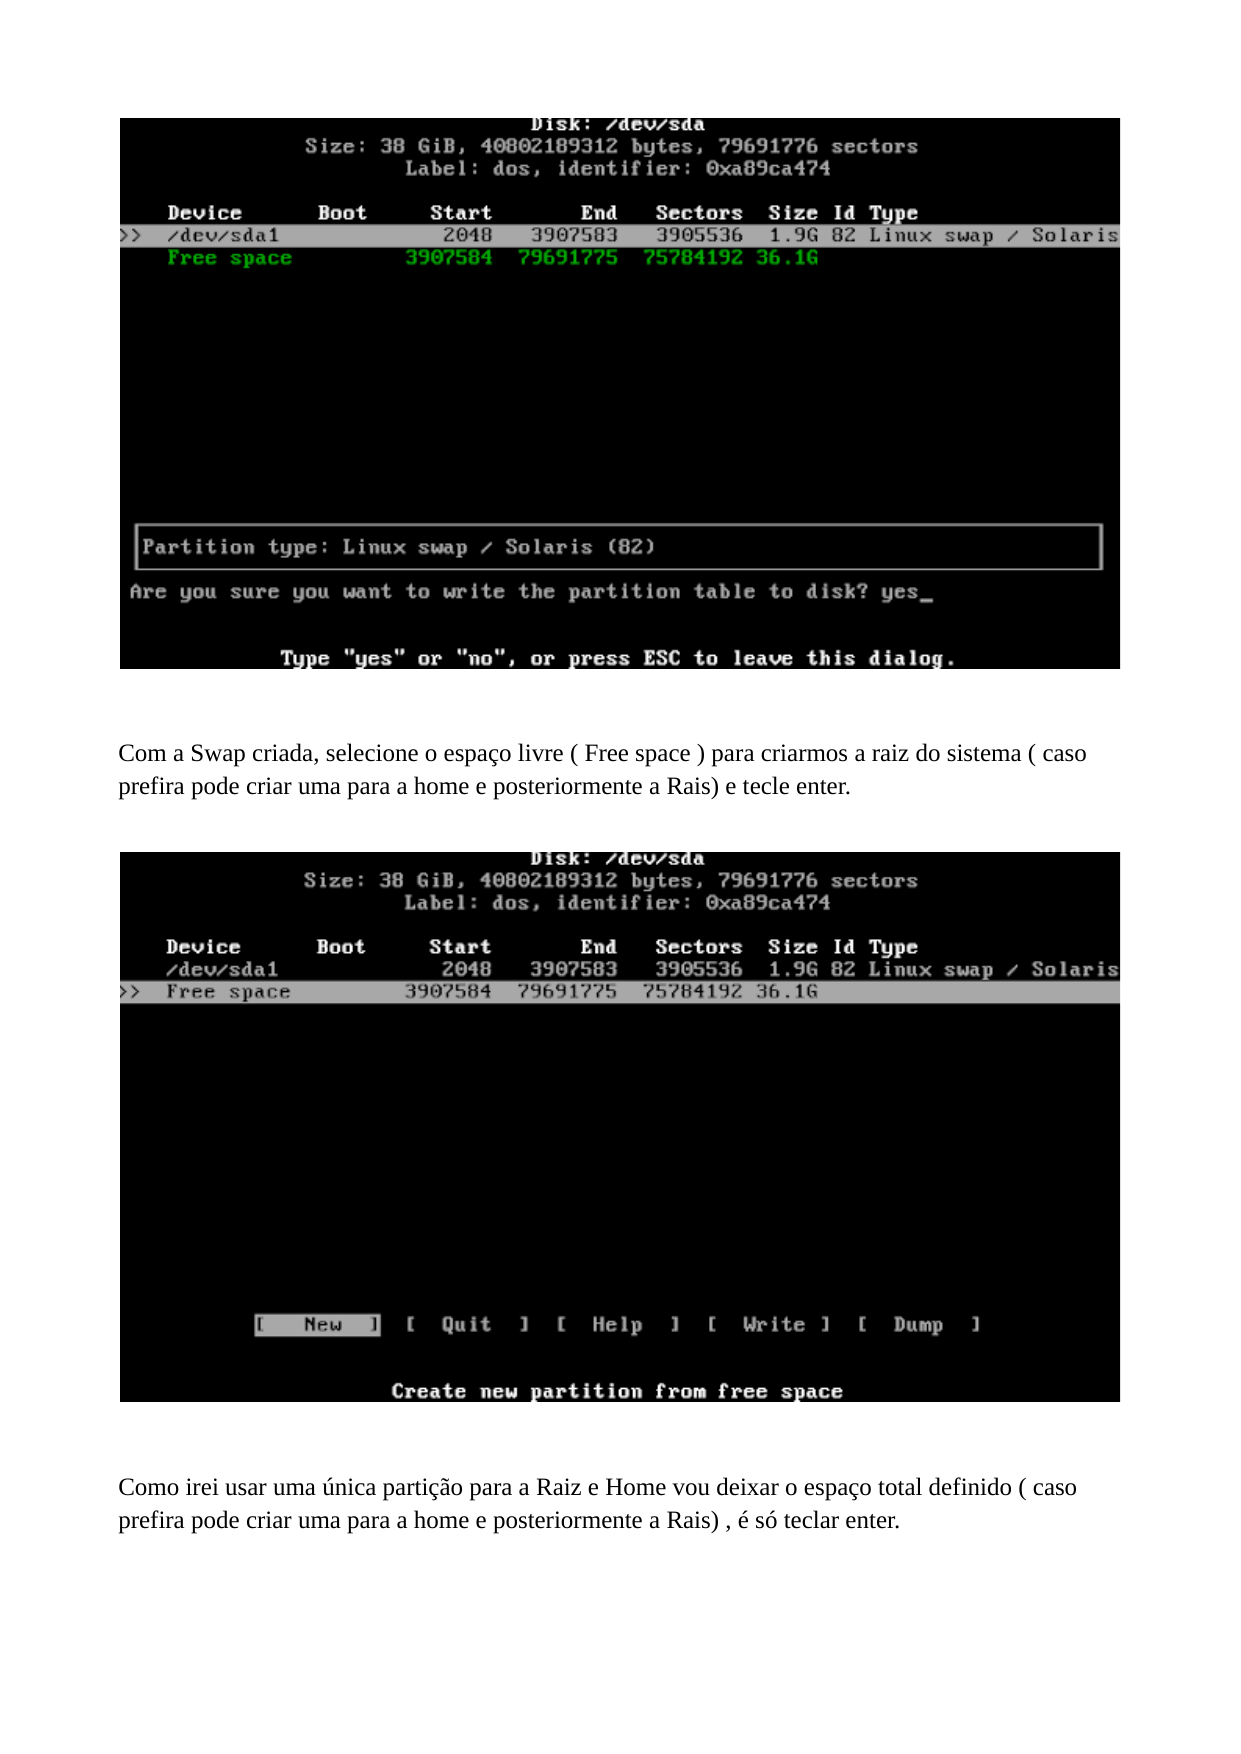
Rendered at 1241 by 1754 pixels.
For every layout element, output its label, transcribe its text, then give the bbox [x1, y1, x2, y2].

picture [120, 852, 1121, 1402]
picture [120, 118, 1121, 669]
text Com a Swap criada, selecione o espaço livre ( Free space ) para criarmos a raiz do sistema ( caso prefira pode criar uma para a home e posteriormente a Rais) e tecle enter. [118, 672, 1122, 833]
text Como irei usar uma única partição para a Raiz e Home vou deixar o espaço total definido ( caso prefira pode criar uma para a home e posteriormente a Rais) , é só teclar enter. [118, 1406, 1122, 1567]
